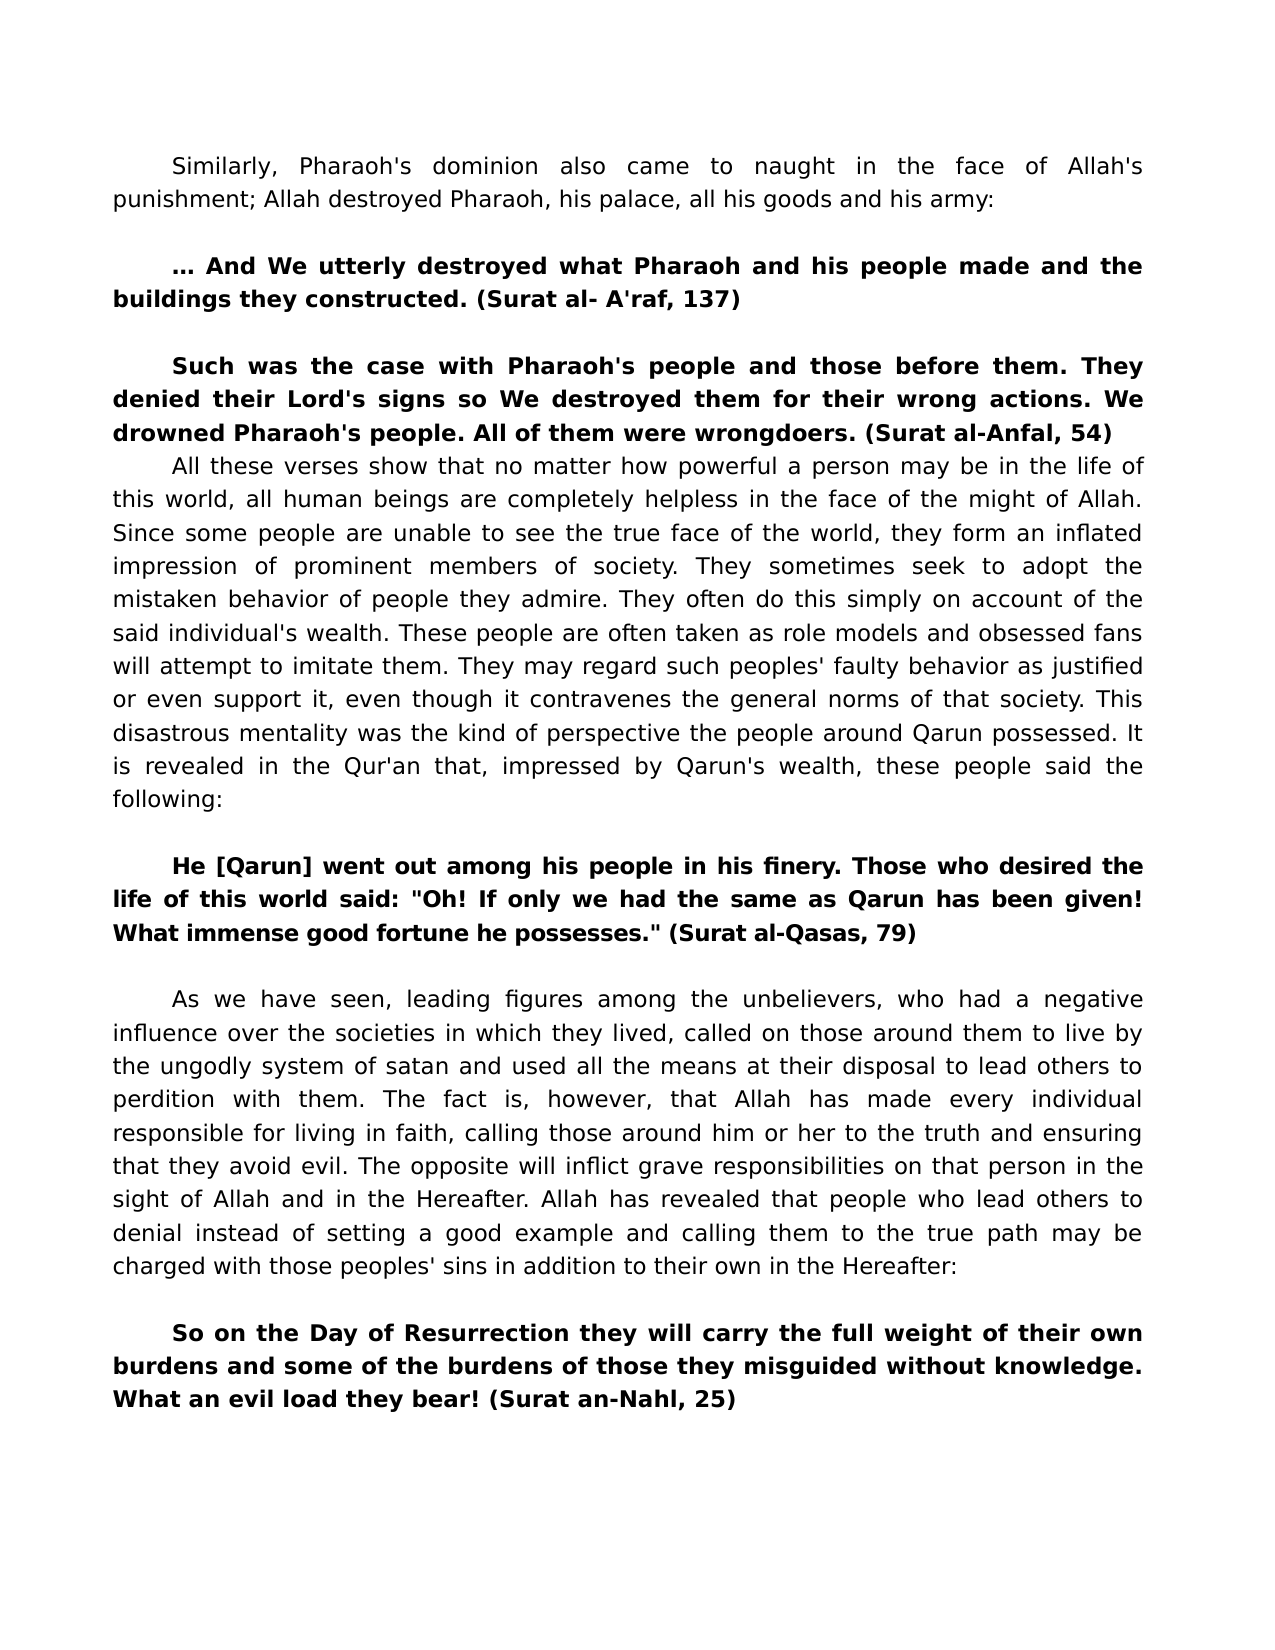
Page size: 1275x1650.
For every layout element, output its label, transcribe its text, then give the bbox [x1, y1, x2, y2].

text All these verses show that no matter how powerful a person may be in the life of this world, all human beings are completely helpless in the face of the might of Allah. Since some people are unable to see the true face of the world, they form an inflated impression of prominent members of society. They sometimes seek to adopt the mistaken behavior of people they admire. They often do this simply on account of the said individual's wealth. These people are often taken as role models and obsessed fans will attempt to imitate them. They may regard such peoples' faulty behavior as justified or even support it, even though it contravenes the general norms of that society. This disastrous mentality was the kind of perspective the people around Qarun possessed. It is revealed in the Qur'an that, impressed by Qarun's wealth, these people said the following: [112, 448, 1145, 814]
text So on the Day of Resurrection they will carry the full weight of their own burdens and some of the burdens of those they misguided without knowledge. What an evil load they bear! (Surat an-Nahl, 25) [112, 1314, 1145, 1414]
text Such was the case with Pharaoh's people and those before them. They denied their Lord's signs so We destroyed them for their wrong actions. We drowned Pharaoh's people. All of them were wrongdoers. (Surat al-Anfal, 54) [112, 348, 1145, 448]
text He [Qarun] went out among his people in his finery. Those who desired the life of this world said: "Oh! If only we had the same as Qarun has been given! What immense good fortune he possesses." (Surat al-Qasas, 79) [112, 848, 1145, 948]
text Similarly, Pharaoh's dominion also came to naught in the face of Allah's punishment; Allah destroyed Pharaoh, his palace, all his goods and his army: [112, 148, 1145, 214]
text As we have seen, leading figures among the unbelievers, who had a negative influence over the societies in which they lived, called on those around them to live by the ungodly system of satan and used all the means at their disposal to lead others to perdition with them. The fact is, however, that Allah has made every individual responsible for living in faith, calling those around him or her to the truth and ensuring that they avoid evil. The opposite will inflict grave responsibilities on that person in the sight of Allah and in the Hereafter. Allah has revealed that people who lead others to denial instead of setting a good example and calling them to the true path may be charged with those peoples' sins in addition to their own in the Hereafter: [112, 981, 1145, 1281]
text … And We utterly destroyed what Pharaoh and his people made and the buildings they constructed. (Surat al- A'raf, 137) [112, 248, 1145, 314]
